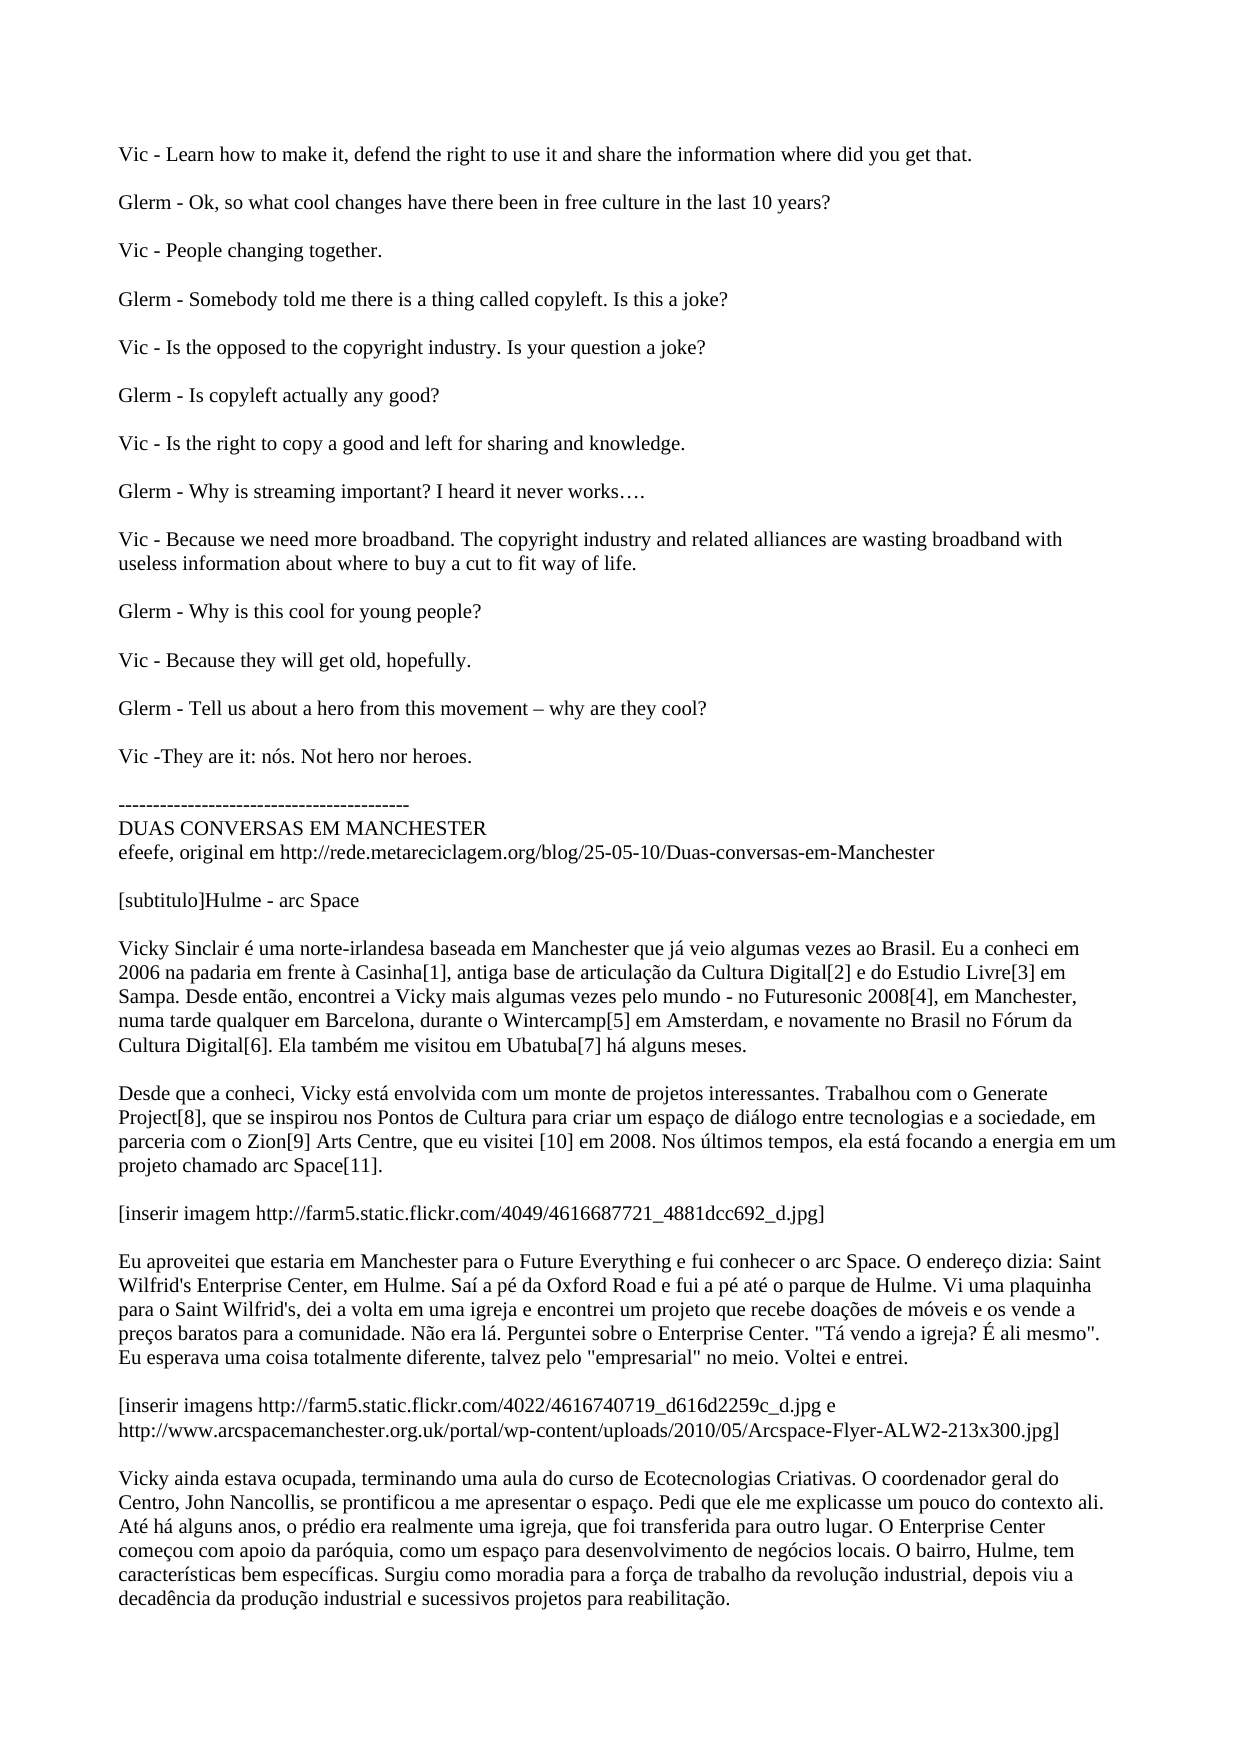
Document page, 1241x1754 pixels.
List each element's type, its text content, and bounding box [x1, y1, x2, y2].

text Vic -They are it: nós. Not hero nor heroes. [118, 744, 1122, 768]
text Glerm - Ok, so what cool changes have there been in free culture in the last 10 years? [118, 190, 1122, 214]
text DUAS CONVERSAS EM MANCHESTER [118, 816, 1122, 840]
text Vic - Is the right to copy a good and left for sharing and knowledge. [118, 431, 1122, 455]
text Eu aproveitei que estaria em Manchester para o Future Everything e fui conhecer o arc Space. O endereço dizia: Saint Wilfrid's Enterprise Center, em Hulme. Saí a pé da Oxford Road e fui a pé até o parque de Hulme. Vi uma plaquinha para o Saint Wilfrid's, dei a volta em uma igreja e encontrei um projeto que recebe doações de móveis e os vende a preços baratos para a comunidade. Não era lá. Perguntei sobre o Enterprise Center. "Tá vendo a igreja? É ali mesmo". Eu esperava uma coisa totalmente diferente, talvez pelo "empresarial" no meio. Voltei e entrei. [118, 1249, 1122, 1369]
text Vic - Is the opposed to the copyright industry. Is your question a joke? [118, 335, 1122, 359]
text Glerm - Why is this cool for young people? [118, 599, 1122, 623]
text Vic - Learn how to make it, defend the right to use it and share the information where did you get that. [118, 142, 1122, 166]
text Vic - Because they will get old, hopefully. [118, 647, 1122, 672]
text [inserir imagem http://farm5.static.flickr.com/4049/4616687721_4881dcc692_d.jpg] [118, 1201, 1122, 1225]
text [inserir imagens http://farm5.static.flickr.com/4022/4616740719_d616d2259c_d.jpg e http://www.arcspacemanchester.org.uk/portal/wp-content/uploads/2010/05/Arcspace-Flyer-ALW2-213x300.jpg] [118, 1393, 1122, 1442]
text Vicky Sinclair é uma norte-irlandesa baseada em Manchester que já veio algumas vezes ao Brasil. Eu a conheci em 2006 na padaria em frente à Casinha[1], antiga base de articulação da Cultura Digital[2] e do Estudio Livre[3] em Sampa. Desde então, encontrei a Vicky mais algumas vezes pelo mundo - no Futuresonic 2008[4], em Manchester, numa tarde qualquer em Barcelona, durante o Wintercamp[5] em Amsterdam, e novamente no Brasil no Fórum da Cultura Digital[6]. Ela também me visitou em Ubatuba[7] há alguns meses. [118, 936, 1122, 1057]
text efeefe, original em http://rede.metareciclagem.org/blog/25-05-10/Duas-conversas-em-Manchester [118, 840, 1122, 864]
text Vic - People changing together. [118, 238, 1122, 262]
text Vicky ainda estava ocupada, terminando uma aula do curso de Ecotecnologias Criativas. O coordenador geral do Centro, John Nancollis, se prontificou a me apresentar o espaço. Pedi que ele me explicasse um pouco do contexto ali. Até há alguns anos, o prédio era realmente uma igreja, que foi transferida para outro lugar. O Enterprise Center começou com apoio da paróquia, como um espaço para desenvolvimento de negócios locais. O bairro, Hulme, tem características bem específicas. Surgiu como moradia para a força de trabalho da revolução industrial, depois viu a decadência da produção industrial e sucessivos projetos para reabilitação. [118, 1466, 1122, 1610]
text [subtitulo]Hulme - arc Space [118, 888, 1122, 912]
text ------------------------------------------ [118, 792, 1122, 816]
text Glerm - Why is streaming important? I heard it never works…. [118, 479, 1122, 503]
text Glerm - Is copyleft actually any good? [118, 383, 1122, 407]
text Vic - Because we need more broadband. The copyright industry and related alliances are wasting broadband with useless information about where to buy a cut to fit way of life. [118, 527, 1122, 575]
text Glerm - Tell us about a hero from this movement – why are they cool? [118, 696, 1122, 720]
text Glerm - Somebody told me there is a thing called copyleft. Is this a joke? [118, 287, 1122, 311]
text Desde que a conheci, Vicky está envolvida com um monte de projetos interessantes. Trabalhou com o Generate Project[8], que se inspirou nos Pontos de Cultura para criar um espaço de diálogo entre tecnologias e a sociedade, em parceria com o Zion[9] Arts Centre, que eu visitei [10] em 2008. Nos últimos tempos, ela está focando a energia em um projeto chamado arc Space[11]. [118, 1081, 1122, 1177]
